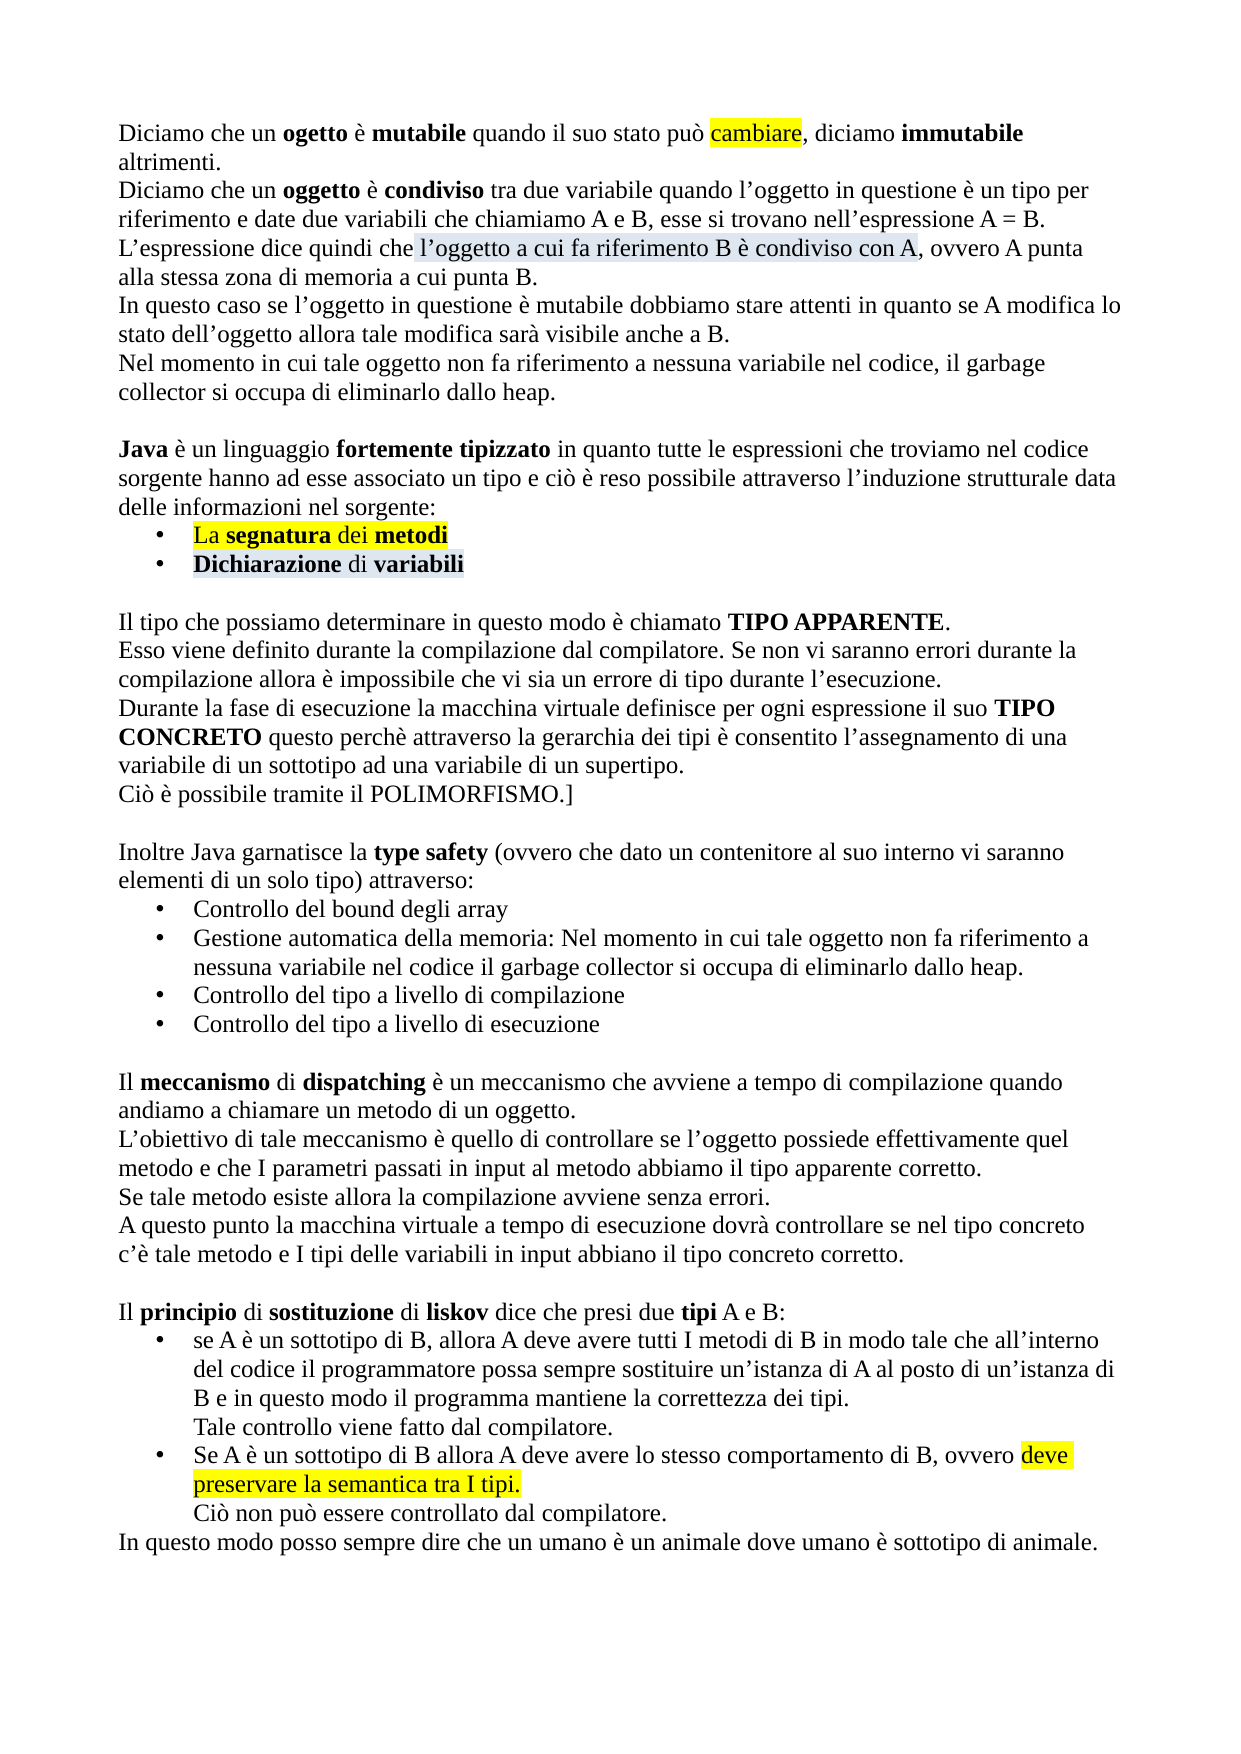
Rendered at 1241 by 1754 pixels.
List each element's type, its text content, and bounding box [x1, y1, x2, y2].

text Il principio di sostituzione di liskov dice che presi due tipi A e B: [118, 1297, 1122, 1326]
text Nel momento in cui tale oggetto non fa riferimento a nessuna variabile nel codice, il garbage collector si occupa di eliminarlo dallo heap. [118, 348, 1122, 406]
text Diciamo che un ogetto è mutabile quando il suo stato può cambiare, diciamo immutabile altrimenti. [118, 118, 1122, 176]
text Esso viene definito durante la compilazione dal compilatore. Se non vi saranno errori durante la compilazione allora è impossibile che vi sia un errore di tipo durante l’esecuzione. [118, 636, 1122, 693]
text Il meccanismo di dispatching è un meccanismo che avviene a tempo di compilazione quando andiamo a chiamare un metodo di un oggetto. [118, 1067, 1122, 1124]
text Inoltre Java garnatisce la type safety (ovvero che dato un contenitore al suo interno vi saranno elementi di un solo tipo) attraverso: [118, 837, 1122, 894]
list Se A è un sottotipo di B allora A deve avere lo stesso comportamento di B, ovvero deve preservare la semantica tra I tipi. [156, 1441, 1122, 1498]
list Ciò non può essere controllato dal compilatore. [156, 1498, 1122, 1527]
text In questo caso se l’oggetto in questione è mutabile dobbiamo stare attenti in quanto se A modifica lo stato dell’oggetto allora tale modifica sarà visibile anche a B. [118, 291, 1122, 348]
list Controllo del tipo a livello di compilazione [156, 981, 1122, 1009]
list Dichiarazione di variabili [156, 549, 1122, 578]
list La segnatura dei metodi [156, 521, 1122, 549]
text L’espressione dice quindi che l’oggetto a cui fa riferimento B è condiviso con A, ovvero A punta alla stessa zona di memoria a cui punta B. [118, 233, 1122, 291]
list Controllo del tipo a livello di esecuzione [156, 1009, 1122, 1038]
text Ciò è possibile tramite il POLIMORFISMO.] [118, 779, 1122, 808]
text Se tale metodo esiste allora la compilazione avviene senza errori. [118, 1182, 1122, 1211]
text L’obiettivo di tale meccanismo è quello di controllare se l’oggetto possiede effettivamente quel metodo e che I parametri passati in input al metodo abbiamo il tipo apparente corretto. [118, 1124, 1122, 1182]
text Il tipo che possiamo determinare in questo modo è chiamato TIPO APPARENTE. [118, 607, 1122, 636]
text A questo punto la macchina virtuale a tempo di esecuzione dovrà controllare se nel tipo concreto c’è tale metodo e I tipi delle variabili in input abbiano il tipo concreto corretto. [118, 1211, 1122, 1268]
text Durante la fase di esecuzione la macchina virtuale definisce per ogni espressione il suo TIPO CONCRETO questo perchè attraverso la gerarchia dei tipi è consentito l’assegnamento di una variabile di un sottotipo ad una variabile di un supertipo. [118, 693, 1122, 779]
text Diciamo che un oggetto è condiviso tra due variabile quando l’oggetto in questione è un tipo per riferimento e date due variabili che chiamiamo A e B, esse si trovano nell’espressione A = B. [118, 176, 1122, 233]
list Tale controllo viene fatto dal compilatore. [156, 1412, 1122, 1441]
text In questo modo posso sempre dire che un umano è un animale dove umano è sottotipo di animale. [118, 1527, 1122, 1556]
list Gestione automatica della memoria: Nel momento in cui tale oggetto non fa riferimento a nessuna variabile nel codice il garbage collector si occupa di eliminarlo dallo heap. [156, 923, 1122, 981]
list se A è un sottotipo di B, allora A deve avere tutti I metodi di B in modo tale che all’interno del codice il programmatore possa sempre sostituire un’istanza di A al posto di un’istanza di B e in questo modo il programma mantiene la correttezza dei tipi. [156, 1326, 1122, 1412]
list Controllo del bound degli array [156, 894, 1122, 923]
text Java è un linguaggio fortemente tipizzato in quanto tutte le espressioni che troviamo nel codice sorgente hanno ad esse associato un tipo e ciò è reso possibile attraverso l’induzione strutturale data delle informazioni nel sorgente: [118, 434, 1122, 521]
